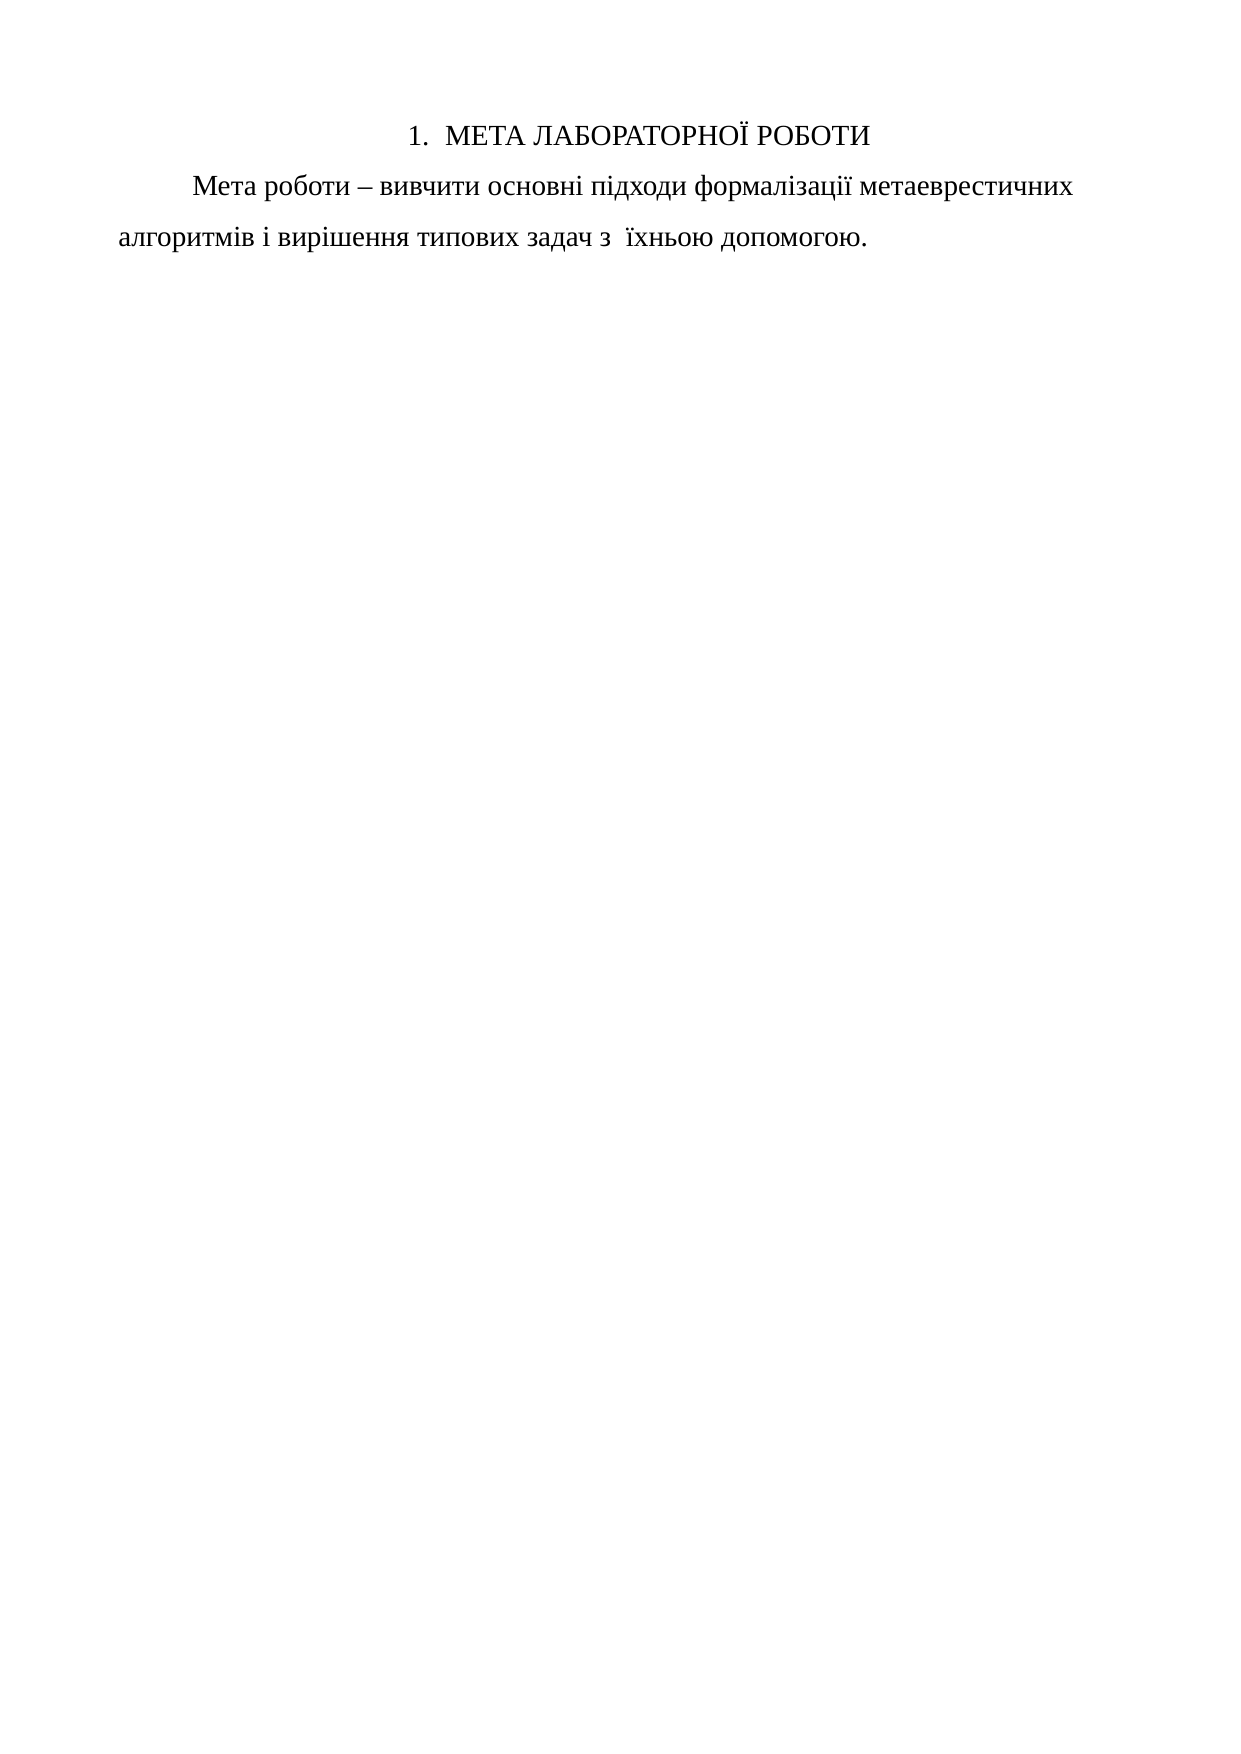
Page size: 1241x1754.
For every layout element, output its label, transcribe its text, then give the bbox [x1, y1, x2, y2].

text Мета роботи – вивчити основні підходи формалізації метаеврестичних алгоритмів і вирішення типових задач з їхньою допомогою. [118, 168, 1122, 252]
list МЕТА ЛАБОРАТОРНОЇ РОБОТИ [156, 118, 1122, 152]
